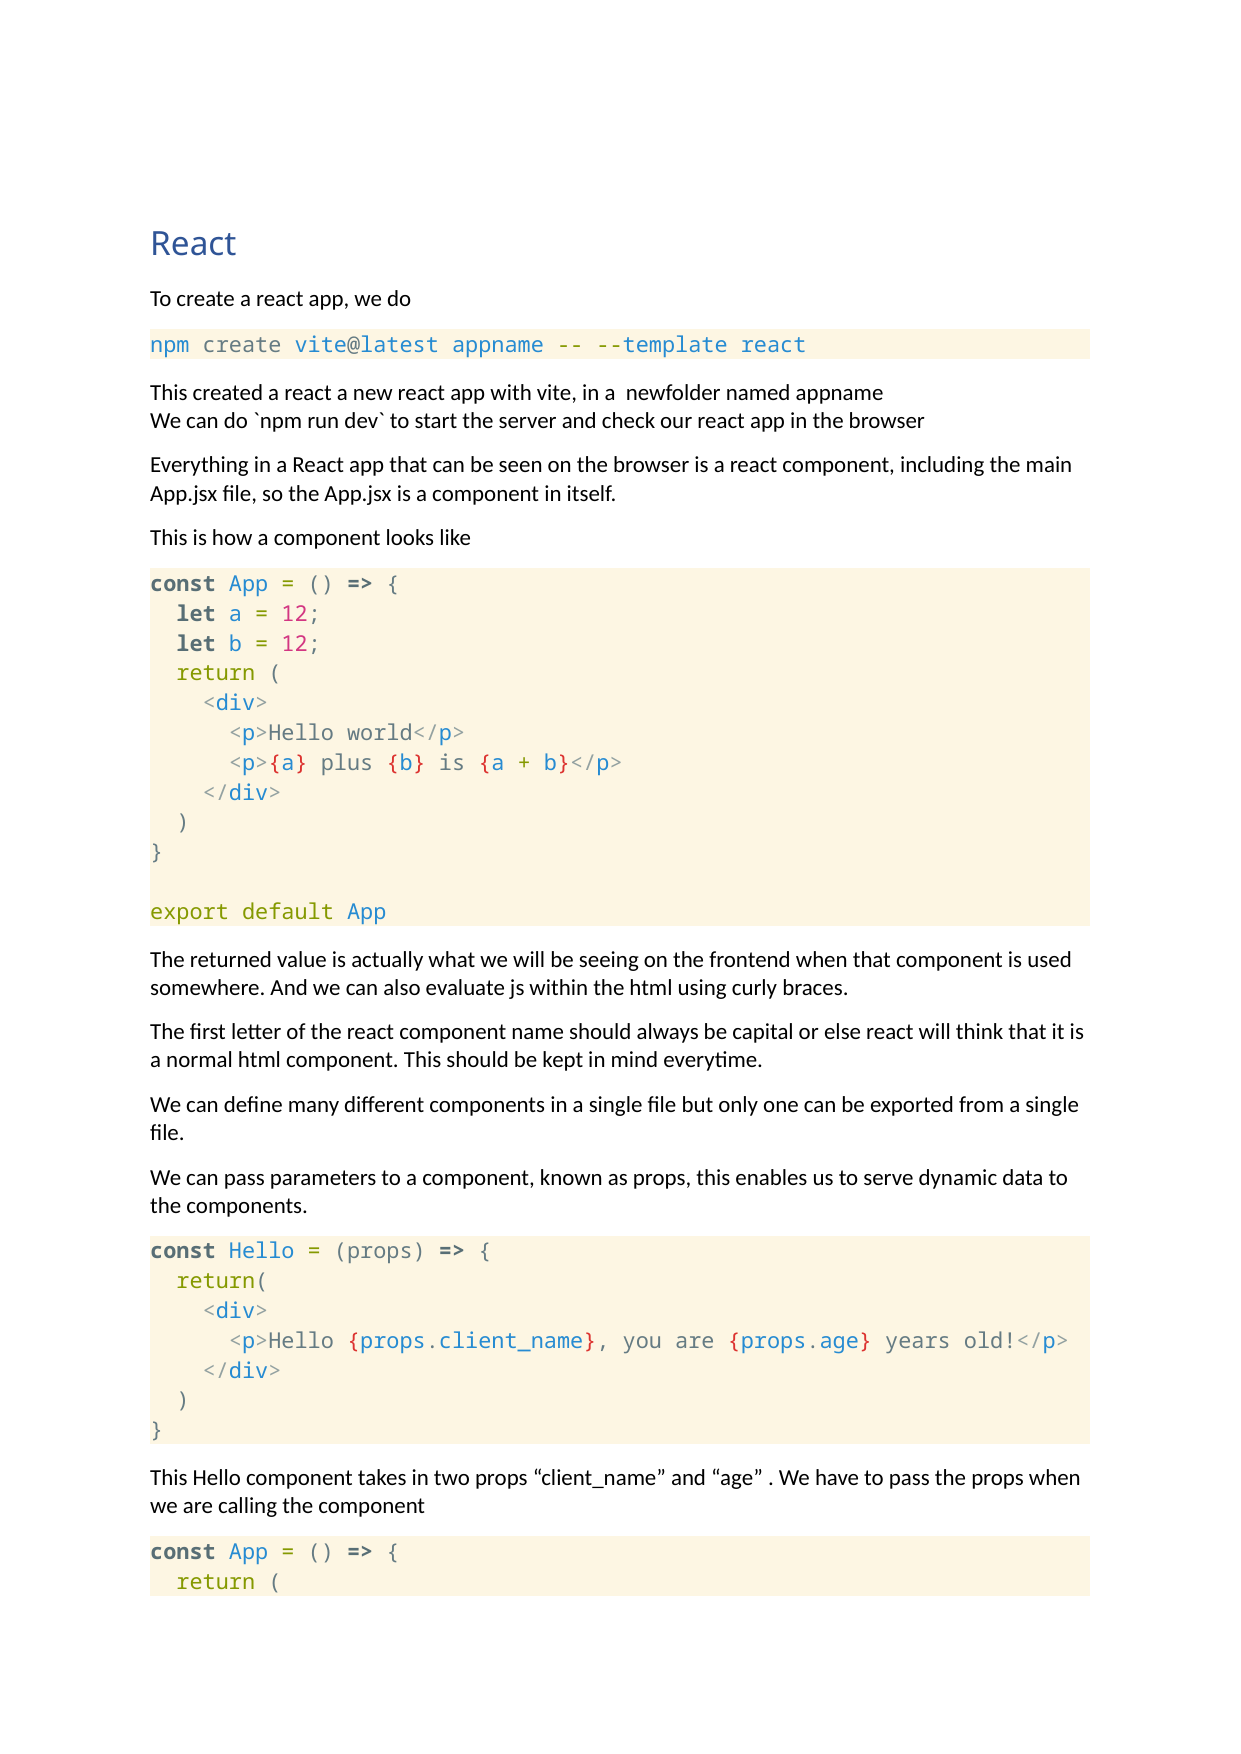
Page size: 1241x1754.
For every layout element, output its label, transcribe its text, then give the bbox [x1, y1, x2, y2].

text return ( [150, 657, 1090, 687]
text <p>Hello world</p> [150, 717, 1090, 747]
text export default App [150, 896, 1090, 926]
text ) [150, 806, 1090, 836]
text const Hello = (props) => { [150, 1236, 1090, 1265]
text The first letter of the react component name should always be capital or else react will think that it is a normal html component. This should be kept in mind everytime. [150, 1017, 1090, 1073]
text <p>{a} plus {b} is {a + b}</p> [150, 747, 1090, 777]
text <div> [150, 1295, 1090, 1325]
subtitle React [150, 220, 1090, 265]
text We can pass parameters to a component, known as props, this enables us to serve dynamic data to the components. [150, 1163, 1090, 1219]
text const App = () => { [150, 568, 1090, 598]
text ) [150, 1384, 1090, 1414]
text Everything in a React app that can be seen on the browser is a react component, including the main App.jsx file, so the App.jsx is a component in itself. [150, 451, 1090, 507]
text } [150, 836, 1090, 866]
text To create a react app, we do [150, 284, 1090, 312]
text return( [150, 1265, 1090, 1295]
text <div> [150, 687, 1090, 717]
text let a = 12; [150, 598, 1090, 628]
text let b = 12; [150, 628, 1090, 657]
text return ( [150, 1566, 1090, 1596]
text This Hello component takes in two props “client_name” and “age” . We have to pass the props when we are calling the component [150, 1463, 1090, 1519]
text This created a react a new react app with vite, in a newfolder named appname We can do `npm run dev` to start the server and check our react app in the browser [150, 378, 1090, 434]
text We can define many different components in a single file but only one can be exported from a single file. [150, 1090, 1090, 1146]
text const App = () => { [150, 1536, 1090, 1566]
text The returned value is actually what we will be seeing on the frontend when that component is used somewhere. And we can also evaluate js within the html using curly braces. [150, 945, 1090, 1001]
text npm create vite@latest appname -- --template react [150, 329, 1090, 359]
text <p>Hello {props.client_name}, you are {props.age} years old!</p> [150, 1325, 1090, 1355]
text </div> [150, 1355, 1090, 1384]
text </div> [150, 777, 1090, 806]
text } [150, 1414, 1090, 1444]
text This is how a component looks like [150, 523, 1090, 551]
